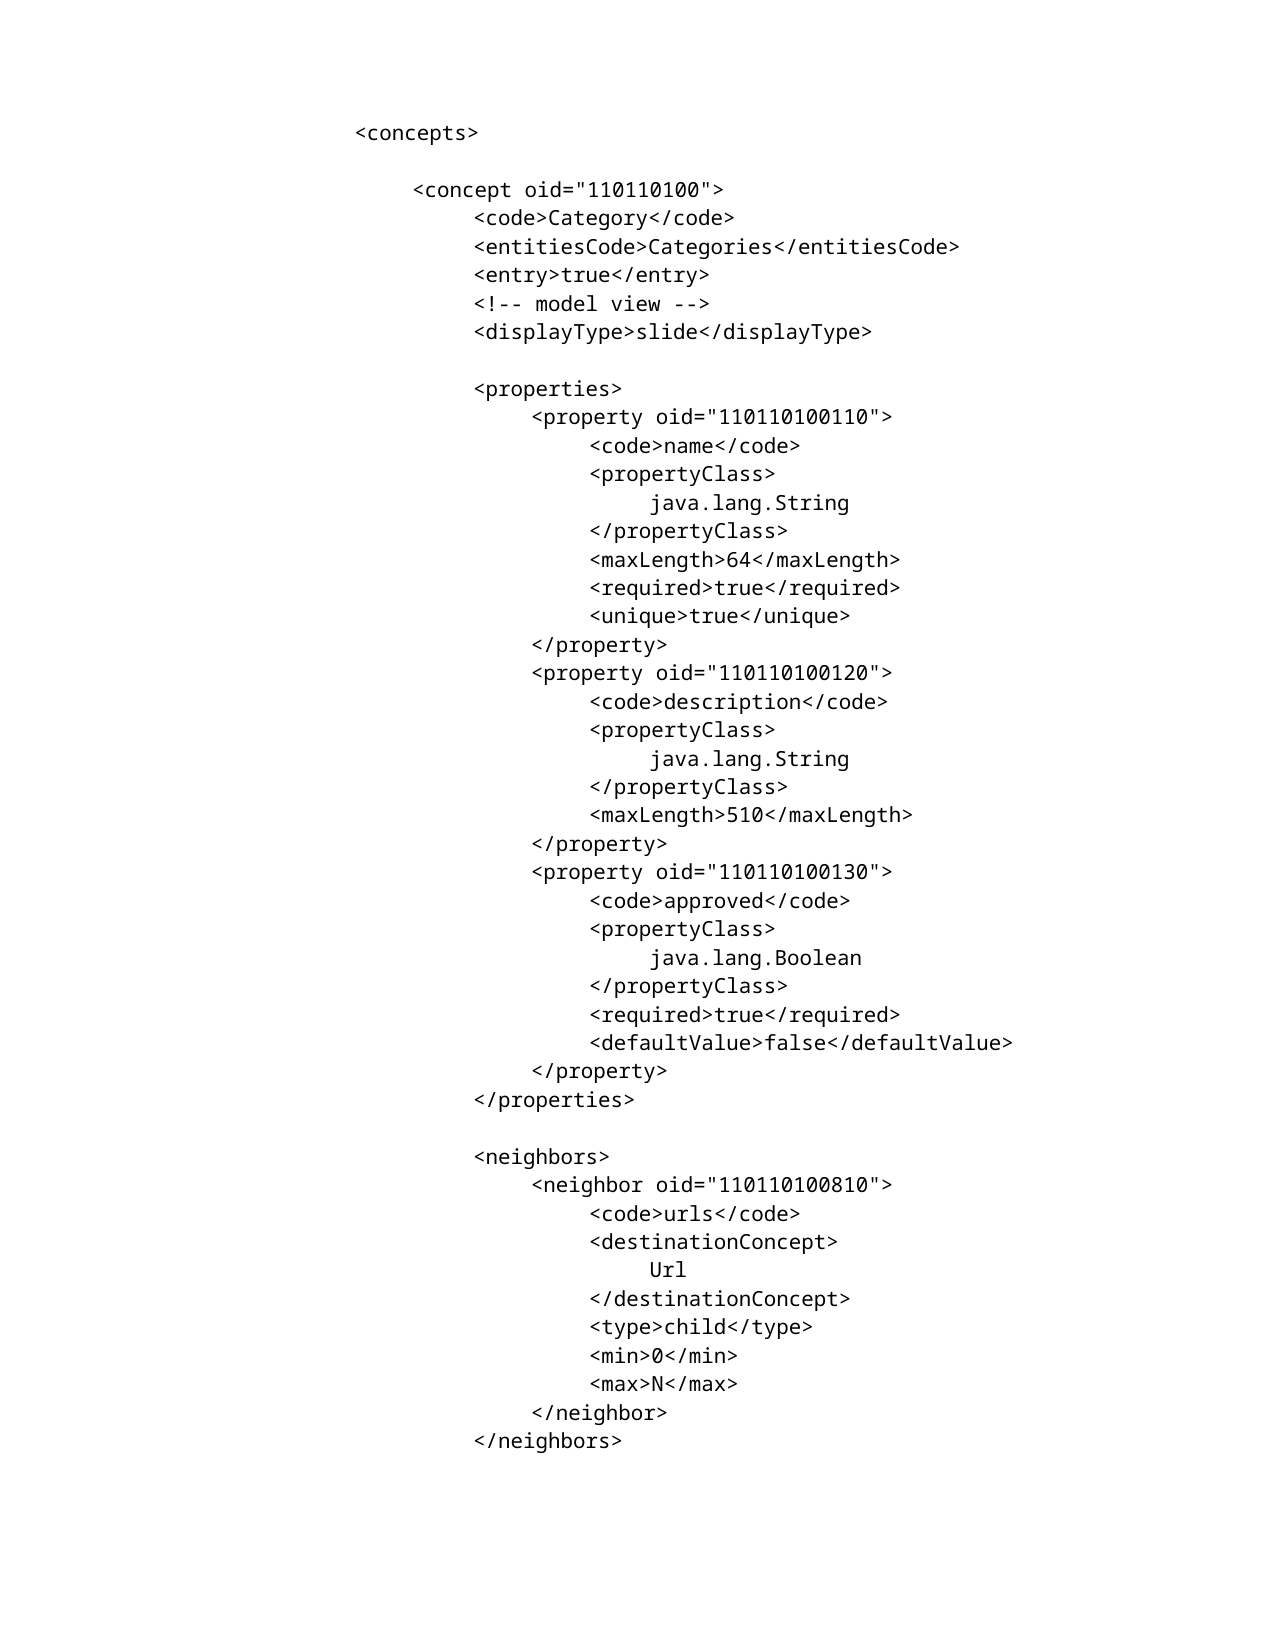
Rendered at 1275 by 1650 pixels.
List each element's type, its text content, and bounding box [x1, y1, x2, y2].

text <neighbor oid="110110100810"> [118, 1170, 1157, 1199]
text <code>description</code> [118, 687, 1157, 715]
text <min>0</min> [118, 1341, 1157, 1369]
text <neighbors> [118, 1142, 1157, 1170]
text </neighbor> [118, 1398, 1157, 1426]
text <required>true</required> [118, 573, 1157, 602]
text <concepts> [118, 118, 1157, 147]
text </destinationConcept> [118, 1284, 1157, 1312]
text <propertyClass> [118, 459, 1157, 488]
text <property oid="110110100130"> [118, 857, 1157, 886]
text </property> [118, 829, 1157, 857]
text </propertyClass> [118, 772, 1157, 801]
text Url [118, 1256, 1157, 1284]
text <type>child</type> [118, 1312, 1157, 1341]
text <code>urls</code> [118, 1199, 1157, 1227]
text <concept oid="110110100"> [118, 175, 1157, 203]
text </neighbors> [118, 1426, 1157, 1455]
text </properties> [118, 1085, 1157, 1113]
text <defaultValue>false</defaultValue> [118, 1028, 1157, 1057]
text java.lang.Boolean [118, 943, 1157, 971]
text <code>approved</code> [118, 886, 1157, 914]
text <propertyClass> [118, 715, 1157, 744]
text </propertyClass> [118, 971, 1157, 1000]
text <entitiesCode>Categories</entitiesCode> [118, 232, 1157, 260]
text <!-- model view --> [118, 289, 1157, 317]
text </property> [118, 630, 1157, 658]
text java.lang.String [118, 488, 1157, 516]
text <required>true</required> [118, 1000, 1157, 1028]
text <code>Category</code> [118, 203, 1157, 232]
text <code>name</code> [118, 431, 1157, 459]
text <maxLength>64</maxLength> [118, 545, 1157, 573]
text <destinationConcept> [118, 1227, 1157, 1256]
text <displayType>slide</displayType> [118, 317, 1157, 346]
text </property> [118, 1057, 1157, 1085]
text <properties> [118, 374, 1157, 402]
text <unique>true</unique> [118, 602, 1157, 630]
text <entry>true</entry> [118, 260, 1157, 289]
text <max>N</max> [118, 1369, 1157, 1398]
text <propertyClass> [118, 914, 1157, 943]
text <maxLength>510</maxLength> [118, 801, 1157, 829]
text java.lang.String [118, 744, 1157, 772]
text <property oid="110110100120"> [118, 658, 1157, 687]
text <property oid="110110100110"> [118, 402, 1157, 431]
text </propertyClass> [118, 516, 1157, 545]
